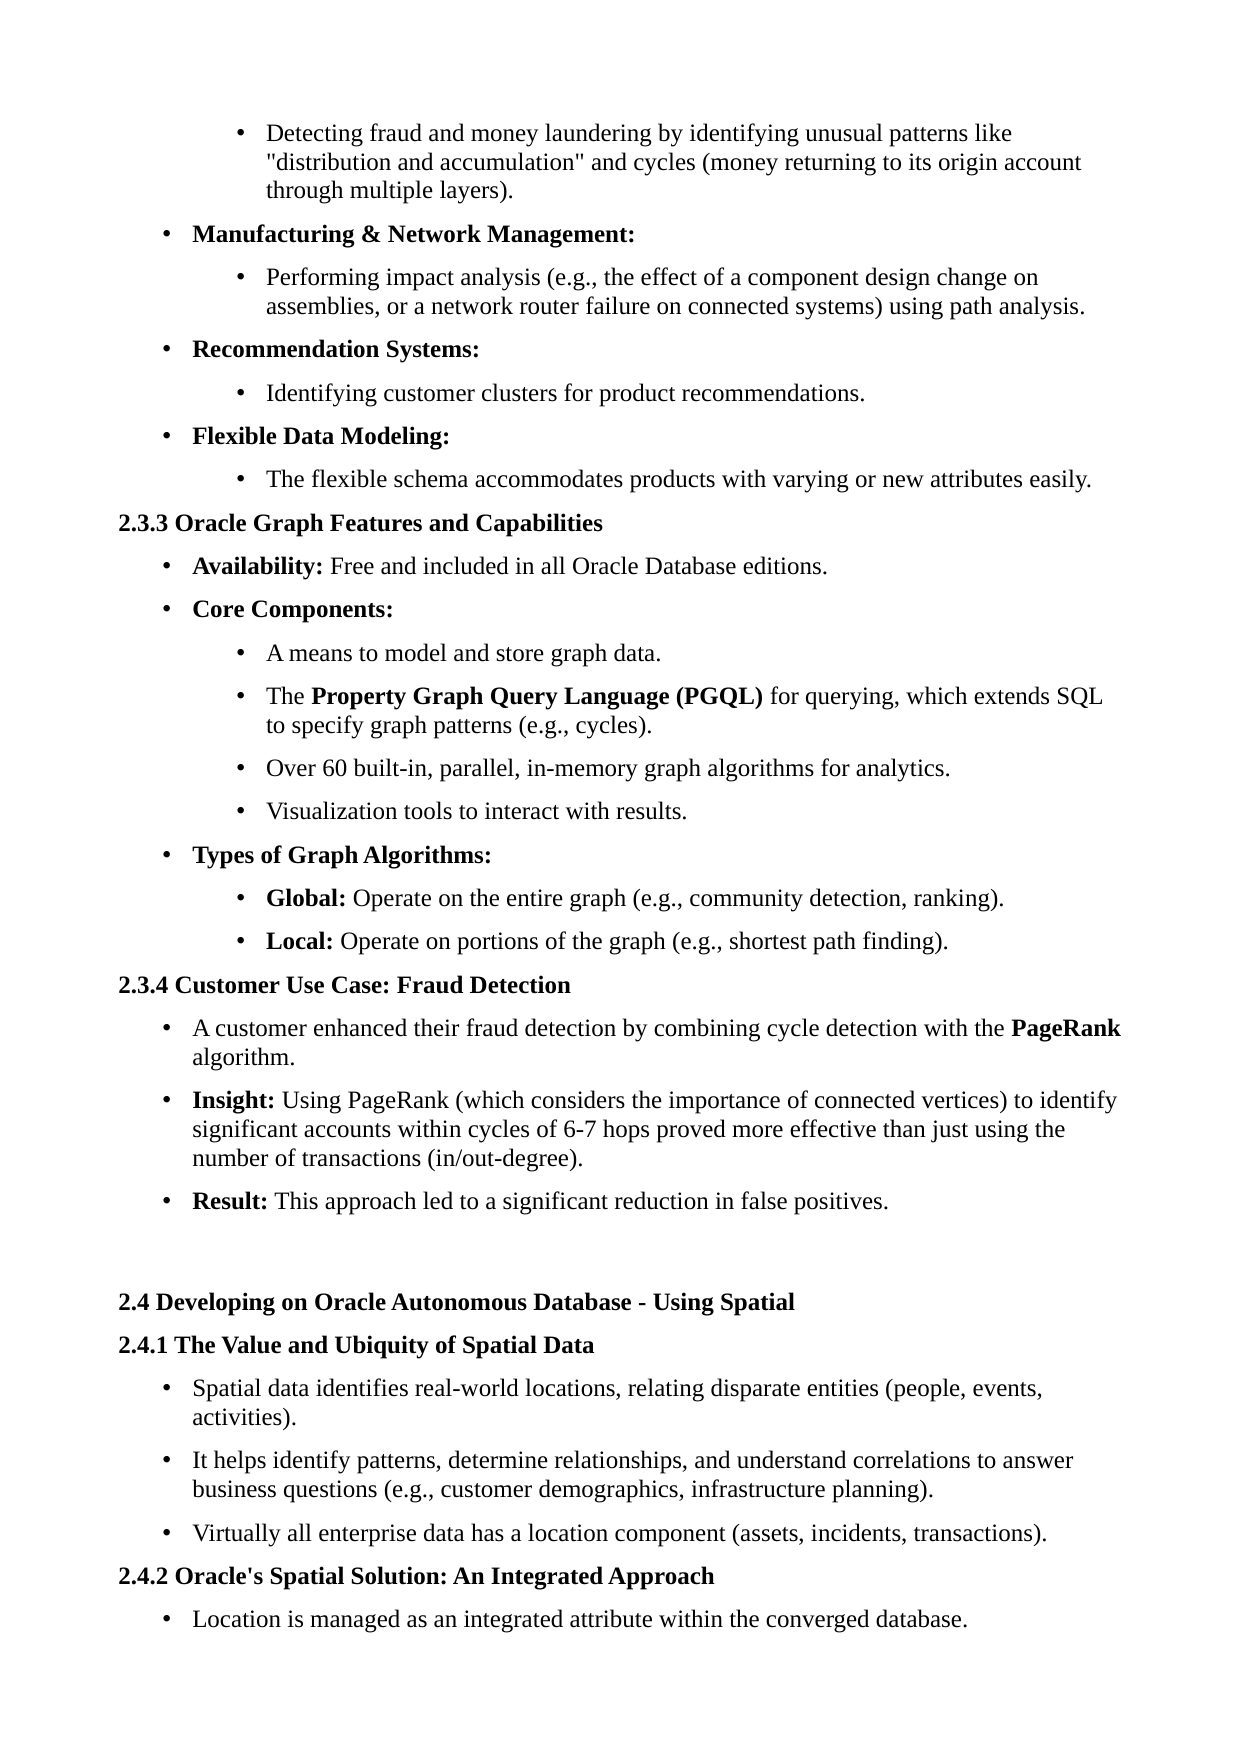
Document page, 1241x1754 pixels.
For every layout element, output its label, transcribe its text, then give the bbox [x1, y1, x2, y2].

list Availability: Free and included in all Oracle Database editions. [162, 551, 1122, 580]
text 2.4.2 Oracle's Spatial Solution: An Integrated Approach [118, 1561, 1122, 1590]
list Performing impact analysis (e.g., the effect of a component design change on assemblies, or a network router failure on connected systems) using path analysis. [236, 262, 1122, 320]
list Flexible Data Modeling: [162, 421, 1122, 450]
list Location is managed as an integrated attribute within the converged database. [162, 1604, 1122, 1633]
text 2.4.1 The Value and Ubiquity of Spatial Data [118, 1330, 1122, 1359]
list Result: This approach led to a significant reduction in false positives. [162, 1186, 1122, 1215]
list The flexible schema accommodates products with varying or new attributes easily. [236, 464, 1122, 493]
list Local: Operate on portions of the graph (e.g., shortest path finding). [236, 926, 1122, 955]
list Virtually all enterprise data has a location component (assets, incidents, transactions). [162, 1518, 1122, 1546]
list Spatial data identifies real-world locations, relating disparate entities (people, events, activities). [162, 1373, 1122, 1431]
list Types of Graph Algorithms: [162, 840, 1122, 868]
text 2.3.3 Oracle Graph Features and Capabilities [118, 508, 1122, 536]
list Insight: Using PageRank (which considers the importance of connected vertices) to identify significant accounts within cycles of 6-7 hops proved more effective than just using the number of transactions (in/out-degree). [162, 1085, 1122, 1171]
list Recommendation Systems: [162, 334, 1122, 363]
list Detecting fraud and money laundering by identifying unusual patterns like "distribution and accumulation" and cycles (money returning to its origin account through multiple layers). [236, 118, 1122, 204]
text 2.4 Developing on Oracle Autonomous Database - Using Spatial [118, 1287, 1122, 1316]
list It helps identify patterns, determine relationships, and understand correlations to answer business questions (e.g., customer demographics, infrastructure planning). [162, 1446, 1122, 1503]
list Identifying customer clusters for product recommendations. [236, 378, 1122, 406]
list Manufacturing & Network Management: [162, 219, 1122, 248]
list Over 60 built-in, parallel, in-memory graph algorithms for analytics. [236, 753, 1122, 782]
list The Property Graph Query Language (PGQL) for querying, which extends SQL to specify graph patterns (e.g., cycles). [236, 681, 1122, 738]
list Visualization tools to interact with results. [236, 796, 1122, 825]
text 2.3.4 Customer Use Case: Fraud Detection [118, 970, 1122, 998]
list A means to model and store graph data. [236, 638, 1122, 666]
list A customer enhanced their fraud detection by combining cycle detection with the PageRank algorithm. [162, 1013, 1122, 1071]
list Global: Operate on the entire graph (e.g., community detection, ranking). [236, 883, 1122, 912]
list Core Components: [162, 594, 1122, 623]
